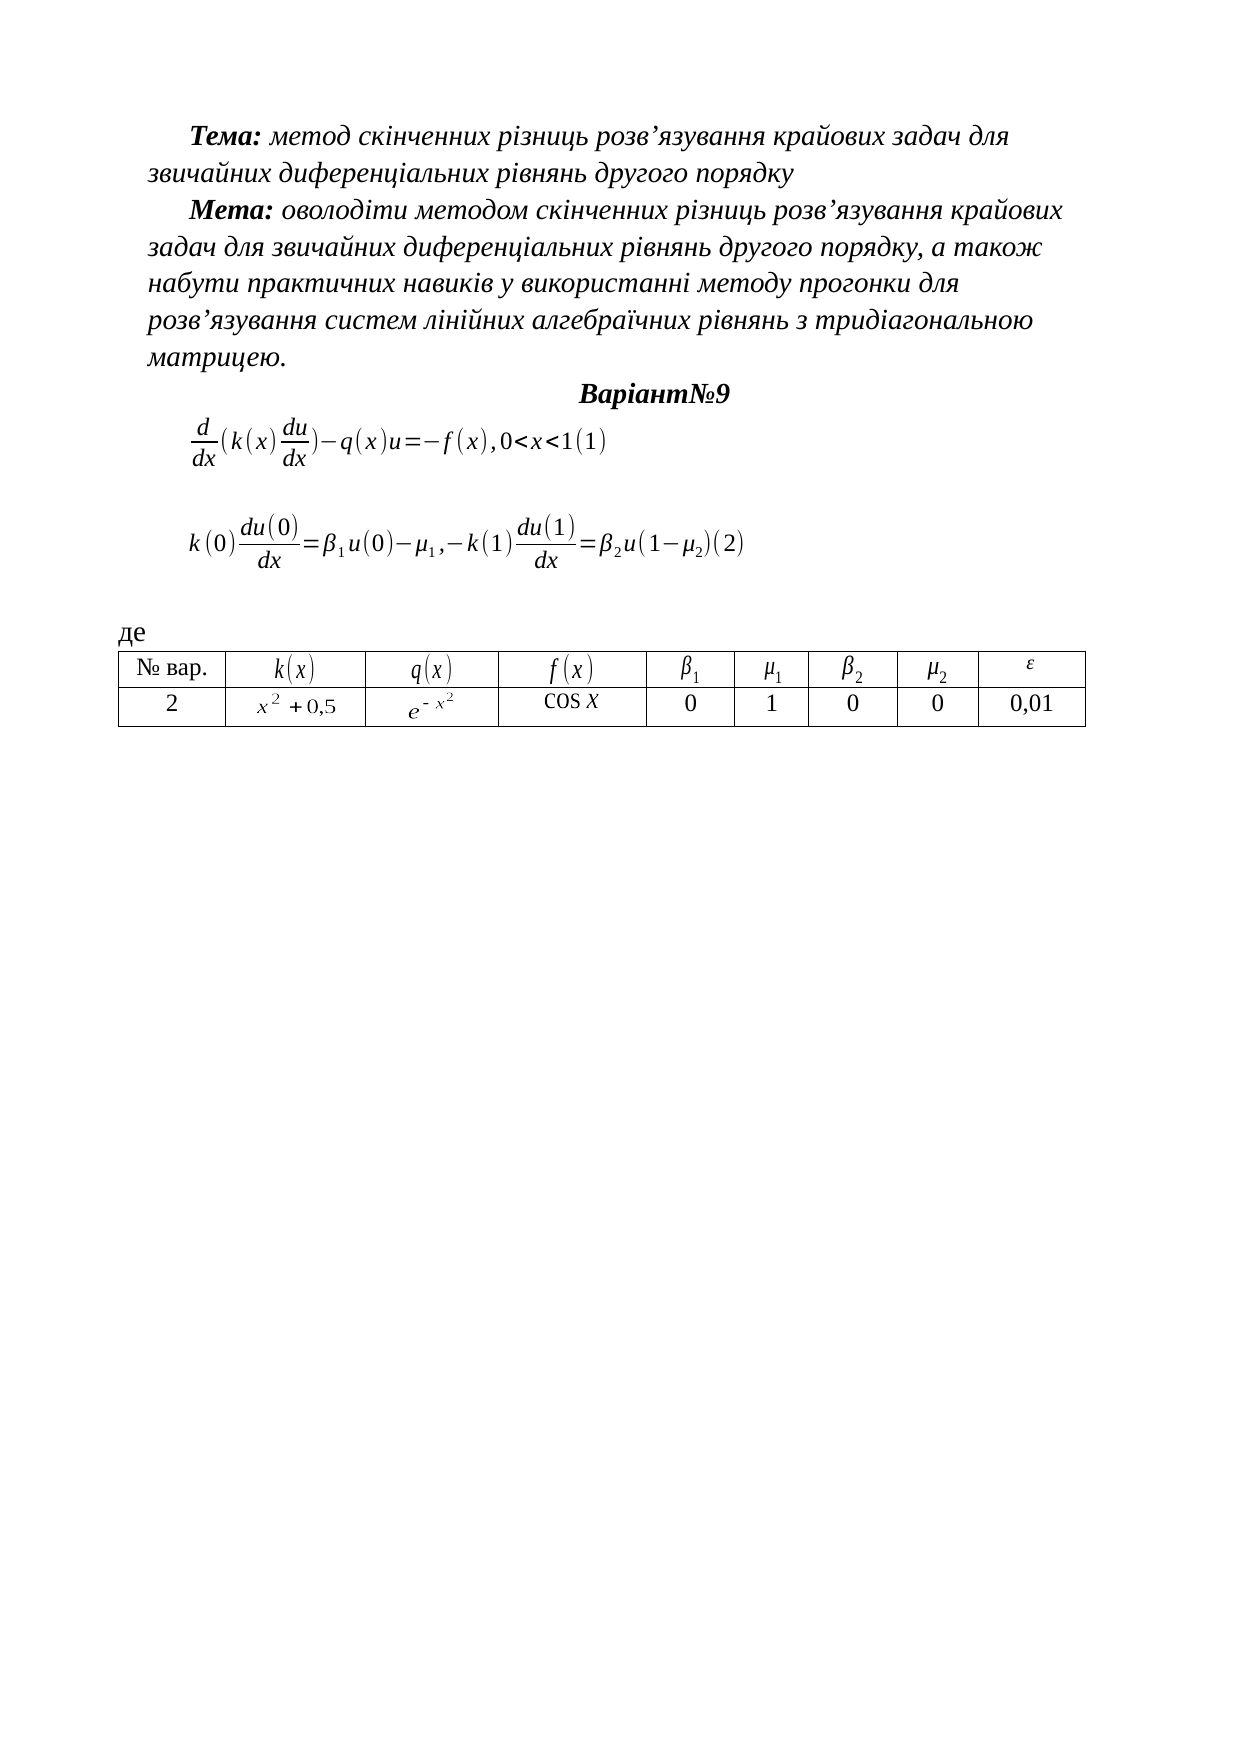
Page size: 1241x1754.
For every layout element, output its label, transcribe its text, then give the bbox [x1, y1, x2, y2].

table_header [898, 652, 978, 687]
text де [118, 614, 1122, 647]
text Тема: метод скінченних різниць розв’язування крайових задач для звичайних диференціальних рівнянь другого порядку [148, 118, 1122, 188]
table_header [366, 652, 498, 687]
text Варіант№9 [148, 376, 1122, 410]
table_header [226, 652, 365, 687]
text Мета: оволодіти методом скінченних різниць розв’язування крайових задач для звичайних диференціальних рівнянь другого порядку, а також набути практичних навиків у використанні методу прогонки для розв’язування систем лінійних алгебраїчних рівнянь з тридіагональною матрицею. [148, 192, 1122, 373]
table_cell 0 [898, 688, 978, 726]
table_cell 0 [809, 688, 897, 726]
table_header [647, 652, 734, 687]
table_header [979, 652, 1085, 687]
table_cell [226, 688, 365, 726]
table_header [809, 652, 897, 687]
table_cell [499, 688, 646, 726]
table_cell 0 [647, 688, 734, 726]
table_cell 2 [119, 688, 225, 726]
table_cell [366, 688, 498, 726]
table_header № вар. [119, 652, 225, 687]
table_cell 0,01 [979, 688, 1085, 726]
table_header [735, 652, 808, 687]
table_cell 1 [735, 688, 808, 726]
table_header [499, 652, 646, 687]
